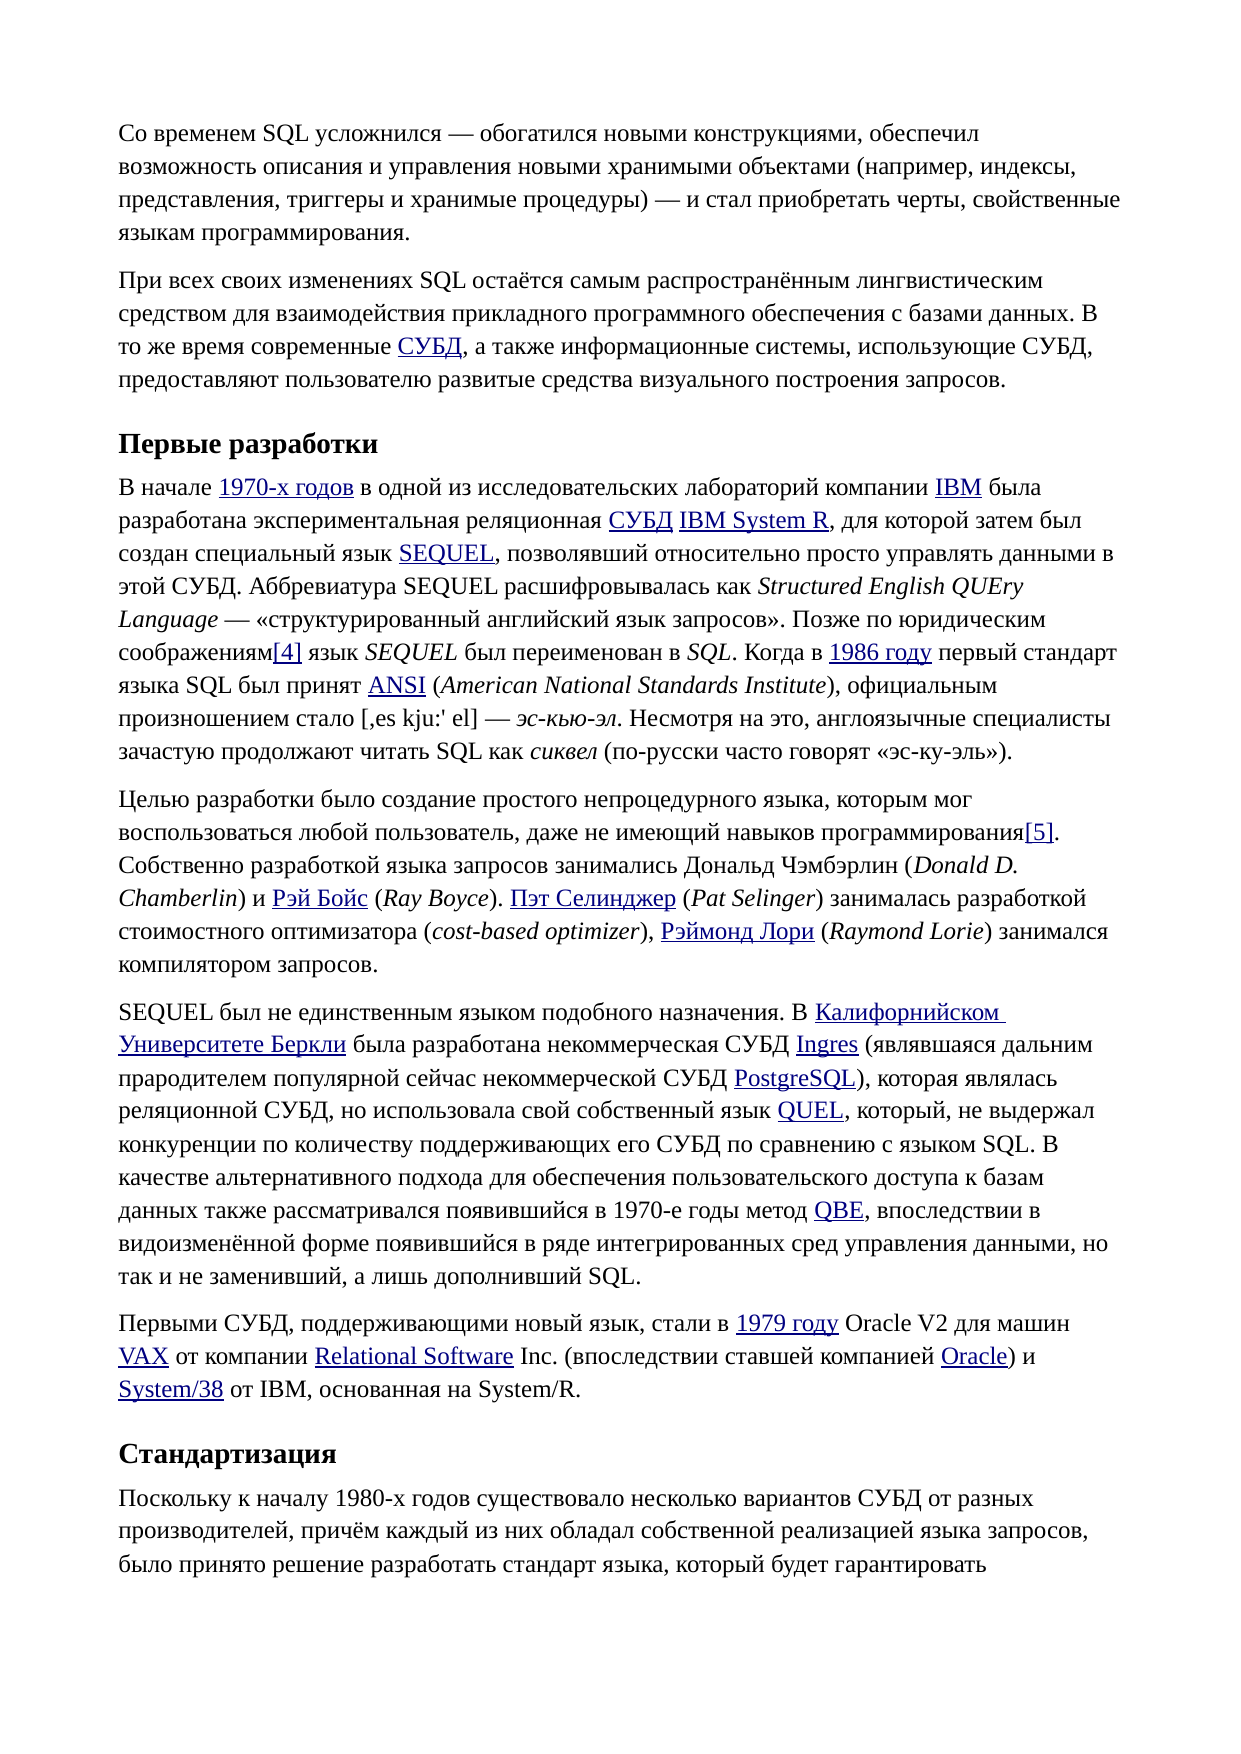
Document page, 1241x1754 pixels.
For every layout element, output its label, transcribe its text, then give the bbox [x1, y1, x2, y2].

text Со временем SQL усложнился — обогатился новыми конструкциями, обеспечил возможность описания и управления новыми хранимыми объектами (например, индексы, представления, триггеры и хранимые процедуры) — и стал приобретать черты, свойственные языкам программирования. [118, 118, 1122, 246]
text Поскольку к началу 1980-х годов существовало несколько вариантов СУБД от разных производителей, причём каждый из них обладал собственной реализацией языка запросов, было принято решение разработать стандарт языка, который будет гарантировать [118, 1483, 1122, 1577]
text При всех своих изменениях SQL остаётся самым распространённым лингвистическим средством для взаимодействия прикладного программного обеспечения с базами данных. В то же время современные СУБД, а также информационные системы, использующие СУБД, предоставляют пользователю развитые средства визуального построения запросов. [118, 265, 1122, 393]
text Целью разработки было создание простого непроцедурного языка, которым мог воспользоваться любой пользователь, даже не имеющий навыков программирования[5]. Собственно разработкой языка запросов занимались Дональд Чэмбэрлин (Donald D. Chamberlin) и Рэй Бойс (Ray Boyce). Пэт Селинджер (Pat Selinger) занималась разработкой стоимостного оптимизатора (cost-based optimizer), Рэймонд Лори (Raymond Lorie) занимался компилятором запросов. [118, 784, 1122, 978]
text В начале 1970-х годов в одной из исследовательских лабораторий компании IBM была разработана экспериментальная реляционная СУБД IBM System R, для которой затем был создан специальный язык SEQUEL, позволявший относительно просто управлять данными в этой СУБД. Аббревиатура SEQUEL расшифровывалась как Structured English QUEry Language — «структурированный английский язык запросов». Позже по юридическим соображениям[4] язык SEQUEL был переименован в SQL. Когда в 1986 году первый стандарт языка SQL был принят ANSI (American National Standards Institute), официальным произношением стало [,es kju:' el] — эс-кью-эл. Несмотря на это, англоязычные специалисты зачастую продолжают читать SQL как сиквел (по-русски часто говорят «эс-ку-эль»). [118, 472, 1122, 765]
text SEQUEL был не единственным языком подобного назначения. В Калифорнийском Университете Беркли была разработана некоммерческая СУБД Ingres (являвшаяся дальним прародителем популярной сейчас некоммерческой СУБД PostgreSQL), которая являлась реляционной СУБД, но использовала свой собственный язык QUEL, который, не выдержал конкуренции по количеству поддерживающих его СУБД по сравнению с языком SQL. В качестве альтернативного подхода для обеспечения пользовательского доступа к базам данных также рассматривался появившийся в 1970-е годы метод QBE, впоследствии в видоизменённой форме появившийся в ряде интегрированных сред управления данными, но так и не заменивший, а лишь дополнивший SQL. [118, 997, 1122, 1289]
subtitle Стандартизация [118, 1437, 1122, 1470]
text Первыми СУБД, поддерживающими новый язык, стали в 1979 году Oracle V2 для машин VAX от компании Relational Software Inc. (впоследствии ставшей компанией Oracle) и System/38 от IBM, основанная на System/R. [118, 1308, 1122, 1403]
subtitle Первые разработки [118, 426, 1122, 459]
